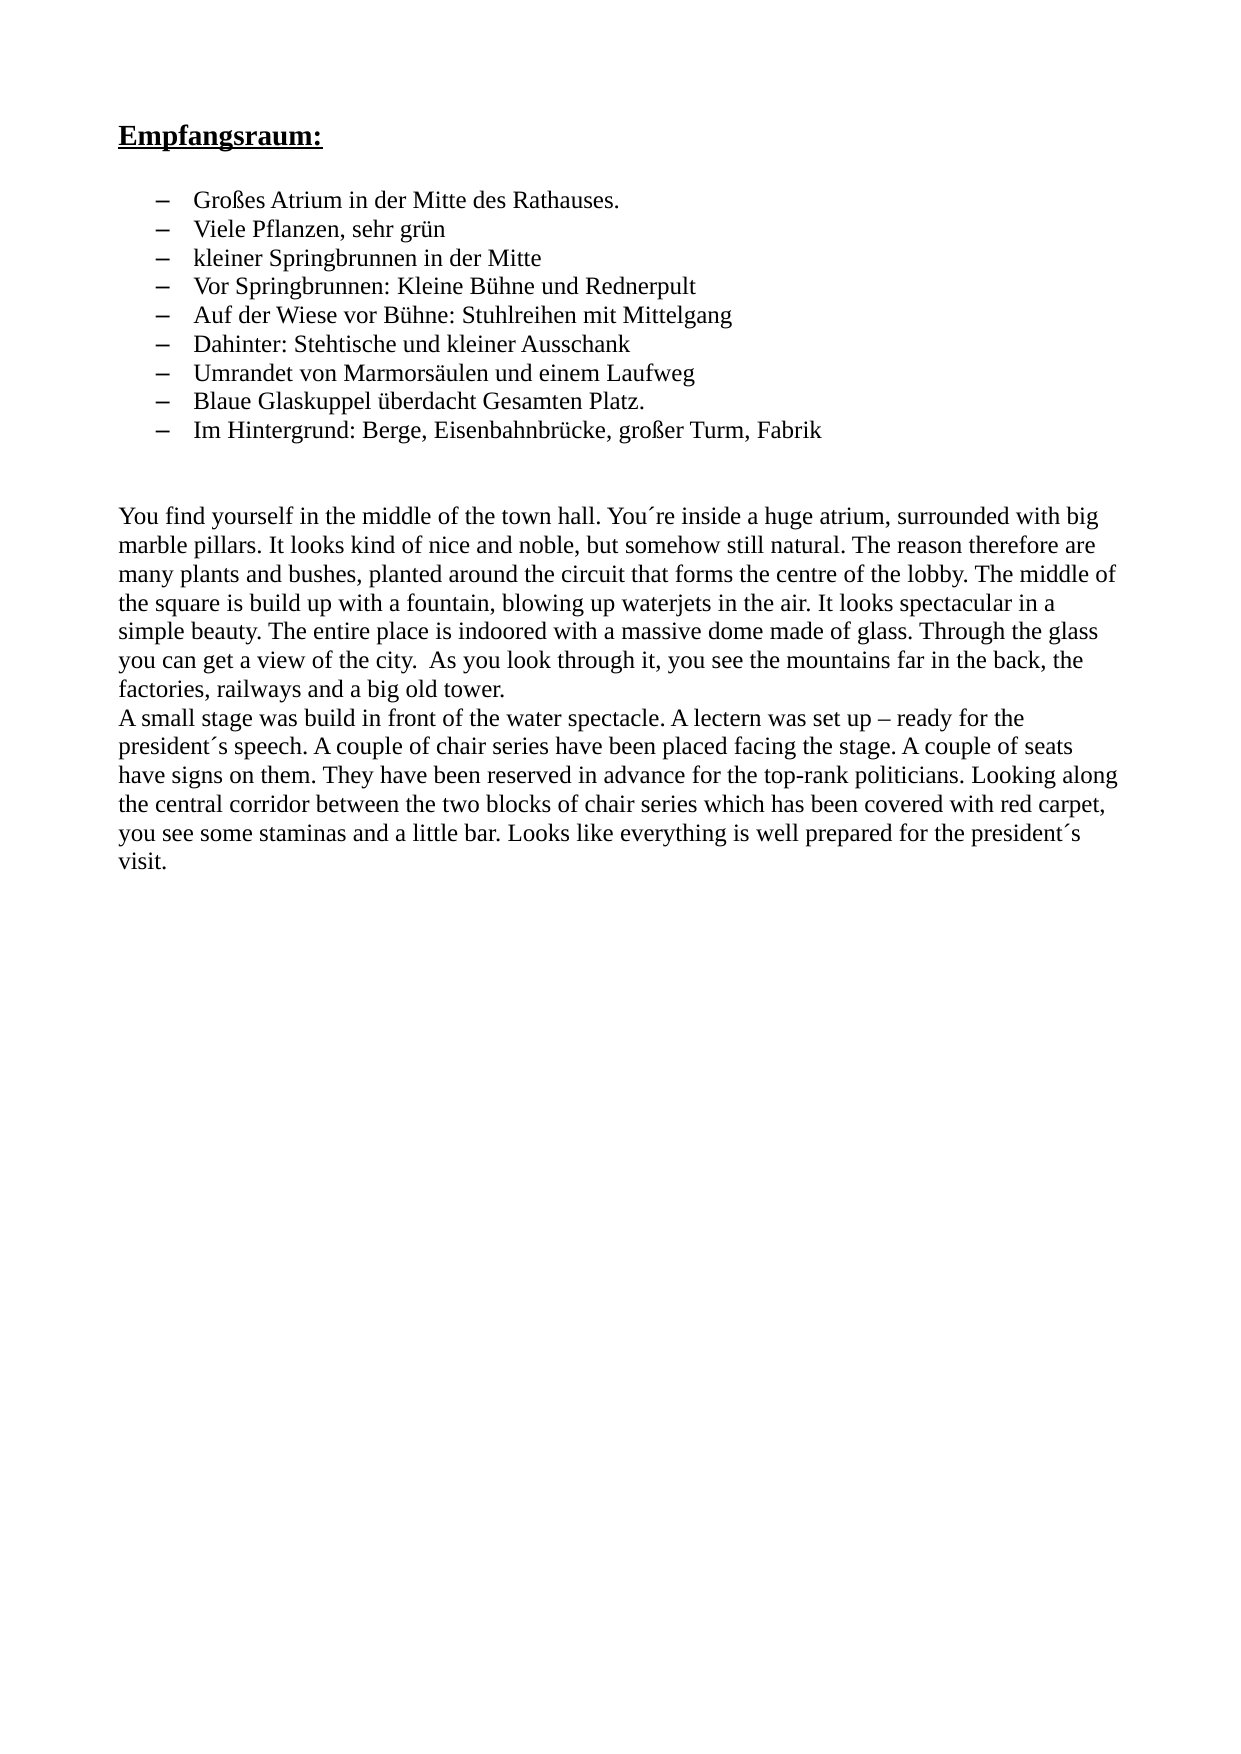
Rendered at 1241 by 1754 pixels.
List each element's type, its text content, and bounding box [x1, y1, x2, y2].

text Empfangsraum: [118, 118, 1122, 152]
list Im Hintergrund: Berge, Eisenbahnbrücke, großer Turm, Fabrik [156, 415, 1122, 444]
list Viele Pflanzen, sehr grün [156, 214, 1122, 243]
text A small stage was build in front of the water spectacle. A lectern was set up – ready for the president´s speech. A couple of chair series have been placed facing the stage. A couple of seats have signs on them. They have been reserved in advance for the top-rank politicians. Looking along the central corridor between the two blocks of chair series which has been covered with red carpet, you see some staminas and a little bar. Looks like everything is well prepared for the president´s visit. [118, 703, 1122, 875]
list kleiner Springbrunnen in der Mitte [156, 243, 1122, 271]
text You find yourself in the middle of the town hall. You´re inside a huge atrium, surrounded with big marble pillars. It looks kind of nice and noble, but somehow still natural. The reason therefore are many plants and bushes, planted around the circuit that forms the centre of the lobby. The middle of the square is build up with a fountain, blowing up waterjets in the air. It looks spectacular in a simple beauty. The entire place is indoored with a massive dome made of glass. Through the glass you can get a view of the city. As you look through it, you see the mountains far in the back, the factories, railways and a big old tower. [118, 501, 1122, 703]
list Umrandet von Marmorsäulen und einem Laufweg [156, 358, 1122, 386]
list Blaue Glaskuppel überdacht Gesamten Platz. [156, 386, 1122, 415]
list Vor Springbrunnen: Kleine Bühne und Rednerpult [156, 271, 1122, 300]
list Dahinter: Stehtische und kleiner Ausschank [156, 329, 1122, 358]
list Auf der Wiese vor Bühne: Stuhlreihen mit Mittelgang [156, 300, 1122, 329]
list Großes Atrium in der Mitte des Rathauses. [156, 185, 1122, 214]
